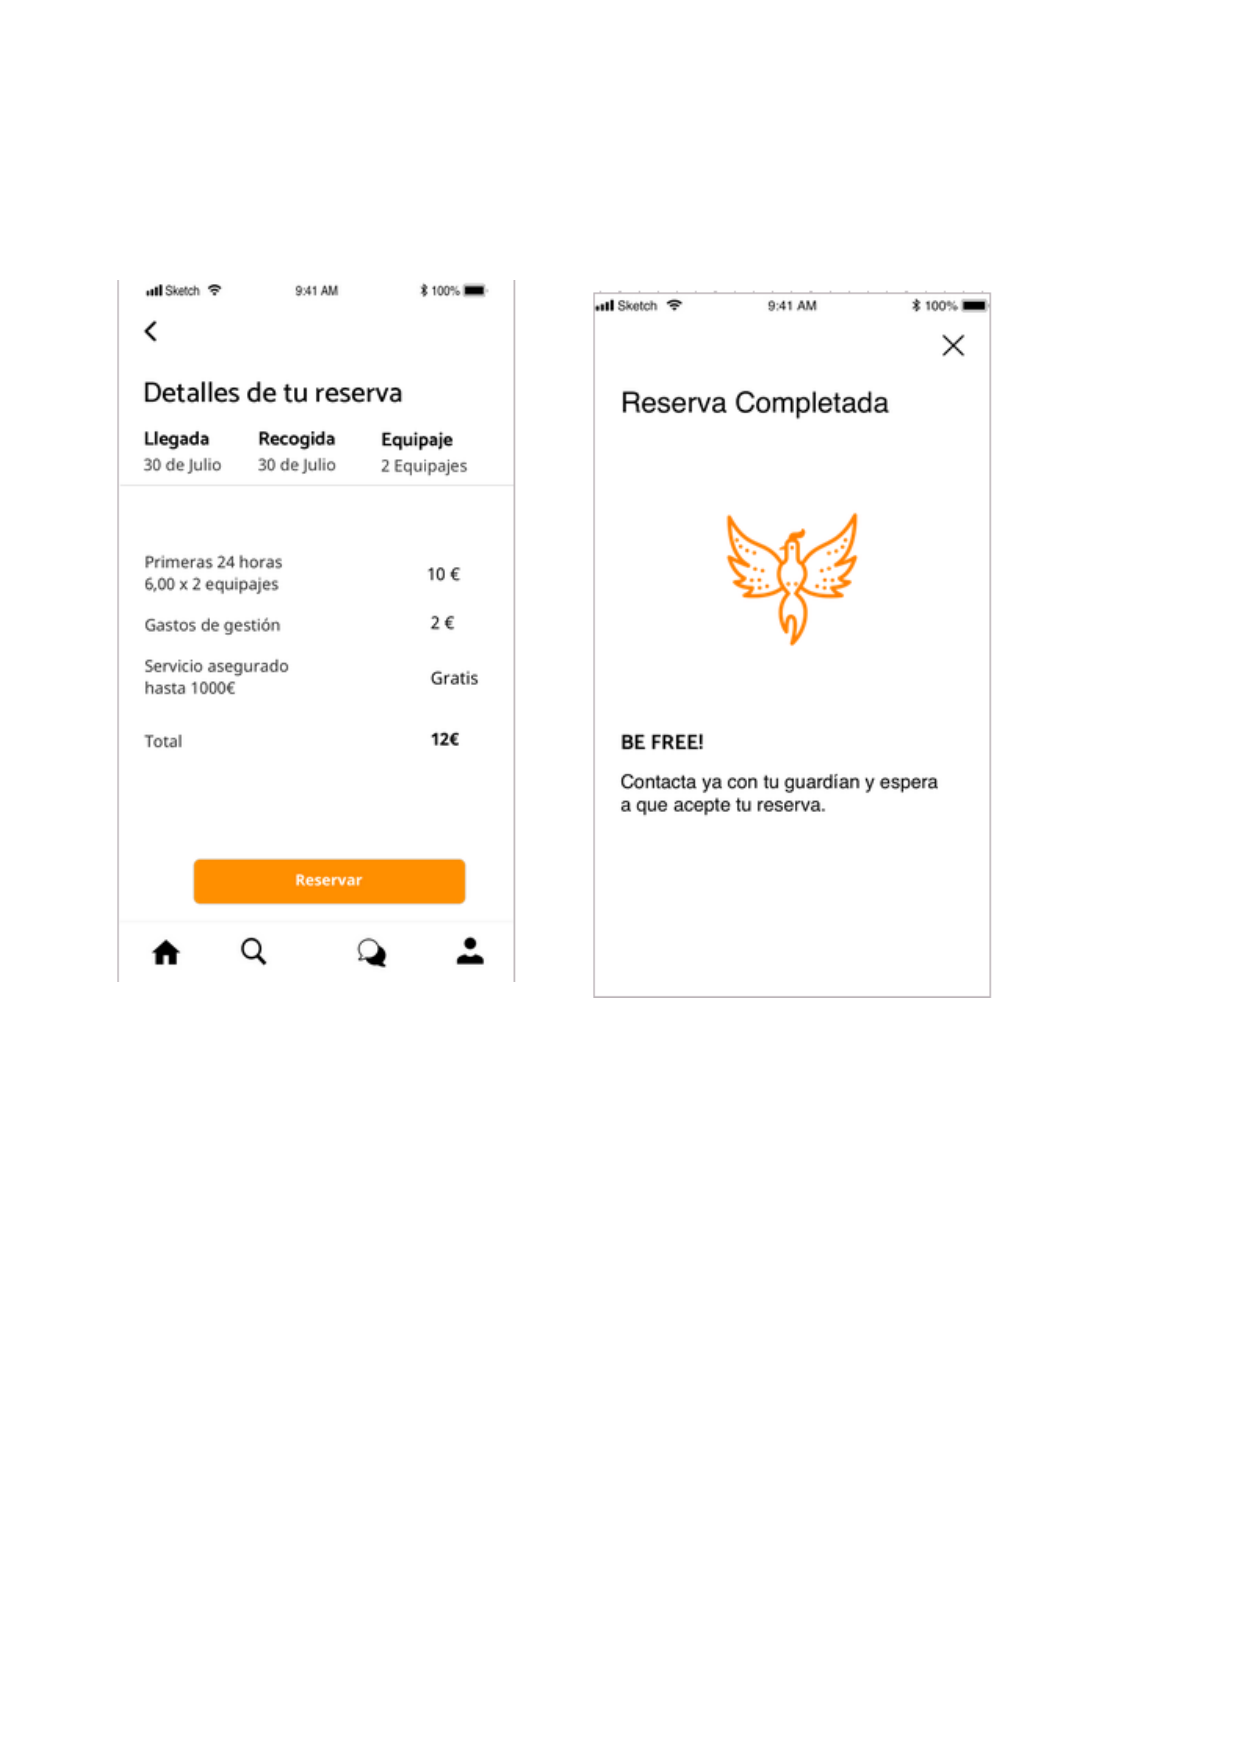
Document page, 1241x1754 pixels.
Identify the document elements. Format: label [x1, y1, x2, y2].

picture [592, 288, 996, 998]
picture [117, 280, 517, 982]
